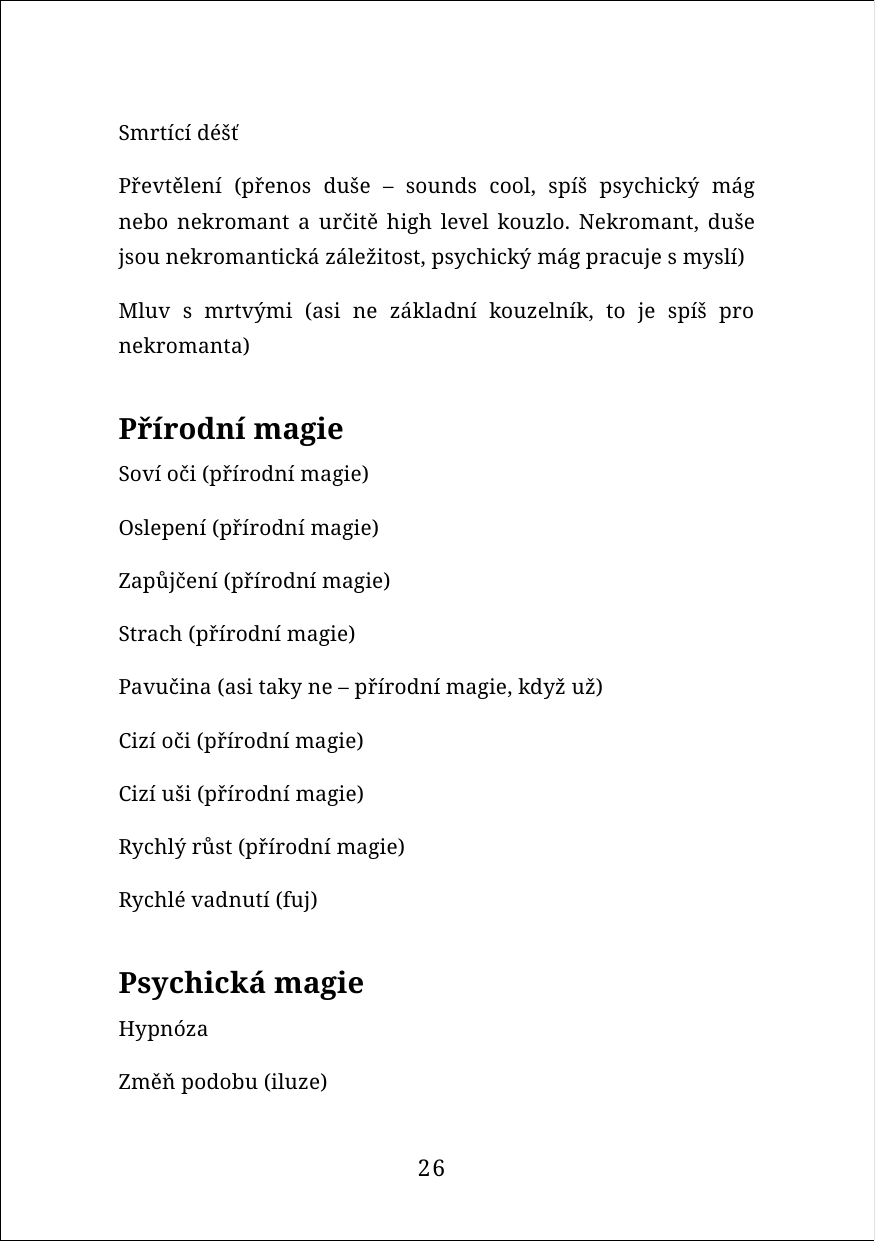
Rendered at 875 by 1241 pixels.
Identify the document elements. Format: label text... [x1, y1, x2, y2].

text Mluv s mrtvými (asi ne základní kouzelník, to je spíš pro nekromanta) [118, 296, 756, 360]
subtitle Přírodní magie [118, 408, 756, 448]
text Cizí oči (přírodní magie) [118, 726, 756, 754]
text Rychlé vadnutí (fuj) [118, 885, 756, 914]
text Soví oči (přírodní magie) [118, 459, 756, 488]
text Převtělení (přenos duše – sounds cool, spíš psychický mág nebo nekromant a určitě high level kouzlo. Nekromant, duše jsou nekromantická záležitost, psychický mág pracuje s myslí) [118, 171, 756, 271]
text Hypnóza [118, 1014, 756, 1042]
text Pavučina (asi taky ne – přírodní magie, když už) [118, 672, 756, 701]
text Cizí uši (přírodní magie) [118, 779, 756, 807]
text Smrtící déšť [118, 118, 756, 147]
text Změň podobu (iluze) [118, 1067, 756, 1095]
subtitle Psychická magie [118, 962, 756, 1002]
text Rychlý růst (přírodní magie) [118, 832, 756, 861]
text Strach (přírodní magie) [118, 619, 756, 648]
text Zapůjčení (přírodní magie) [118, 566, 756, 594]
text Oslepení (přírodní magie) [118, 513, 756, 541]
